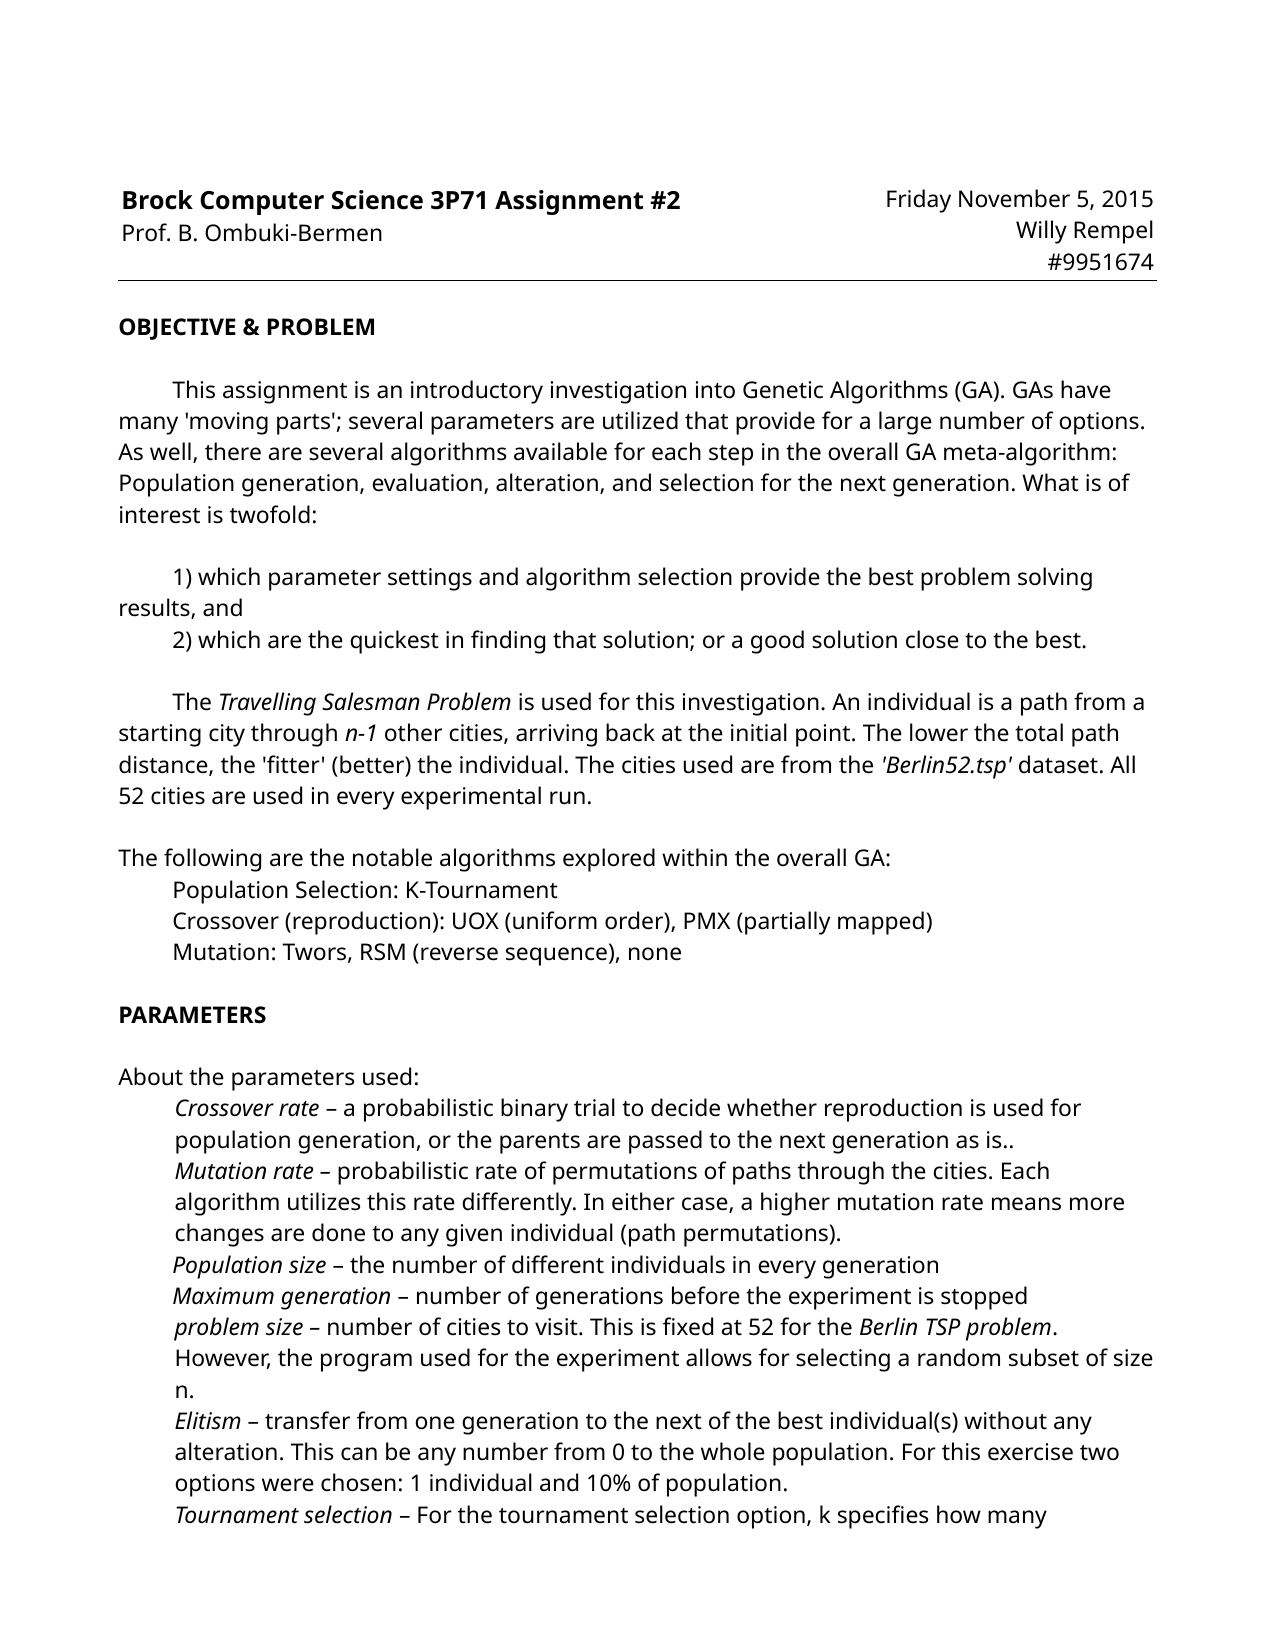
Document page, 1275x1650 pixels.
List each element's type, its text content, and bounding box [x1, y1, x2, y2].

text OBJECTIVE & PROBLEM [118, 311, 1157, 342]
text Population size – the number of different individuals in every generation [118, 1249, 1157, 1280]
text Crossover rate – a probabilistic binary trial to decide whether reproduction is used for population generation, or the parents are passed to the next generation as is.. [174, 1092, 1157, 1155]
text The Travelling Salesman Problem is used for this investigation. An individual is a path from a starting city through n-1 other cities, arriving back at the initial point. The lower the total path distance, the 'fitter' (better) the individual. The cities used are from the 'Berlin52.tsp' dataset. All 52 cities are used in every experimental run. [118, 686, 1157, 811]
text Mutation rate – probabilistic rate of permutations of paths through the cities. Each algorithm utilizes this rate differently. In either case, a higher mutation rate means more changes are done to any given individual (path permutations). [174, 1155, 1157, 1249]
text Tournament selection – For the tournament selection option, k specifies how many [174, 1499, 1157, 1530]
text 2) which are the quickest in finding that solution; or a good solution close to the best. [118, 624, 1157, 655]
table_header Brock Computer Science 3P71 Assignment #2 Prof. B. Ombuki-Bermen [118, 180, 774, 280]
text Population Selection: K-Tournament [118, 874, 1157, 905]
text The following are the notable algorithms explored within the overall GA: [118, 842, 1157, 874]
text PARAMETERS [118, 999, 1157, 1030]
table_header Friday November 5, 2015 Willy Rempel #9951674 [774, 180, 1157, 280]
text problem size – number of cities to visit. This is fixed at 52 for the Berlin TSP problem. However, the program used for the experiment allows for selecting a random subset of size n. [174, 1311, 1157, 1405]
text Elitism – transfer from one generation to the next of the best individual(s) without any alteration. This can be any number from 0 to the whole population. For this exercise two options were chosen: 1 individual and 10% of population. [174, 1405, 1157, 1499]
text Crossover (reproduction): UOX (uniform order), PMX (partially mapped) [118, 905, 1157, 936]
text This assignment is an introductory investigation into Genetic Algorithms (GA). GAs have many 'moving parts'; several parameters are utilized that provide for a large number of options. As well, there are several algorithms available for each step in the overall GA meta-algorithm: Population generation, evaluation, alteration, and selection for the next generation. What is of interest is twofold: [118, 374, 1157, 530]
text About the parameters used: [118, 1061, 1157, 1092]
text Mutation: Twors, RSM (reverse sequence), none [118, 936, 1157, 967]
text 1) which parameter settings and algorithm selection provide the best problem solving results, and [118, 561, 1157, 624]
text Maximum generation – number of generations before the experiment is stopped [118, 1280, 1157, 1311]
